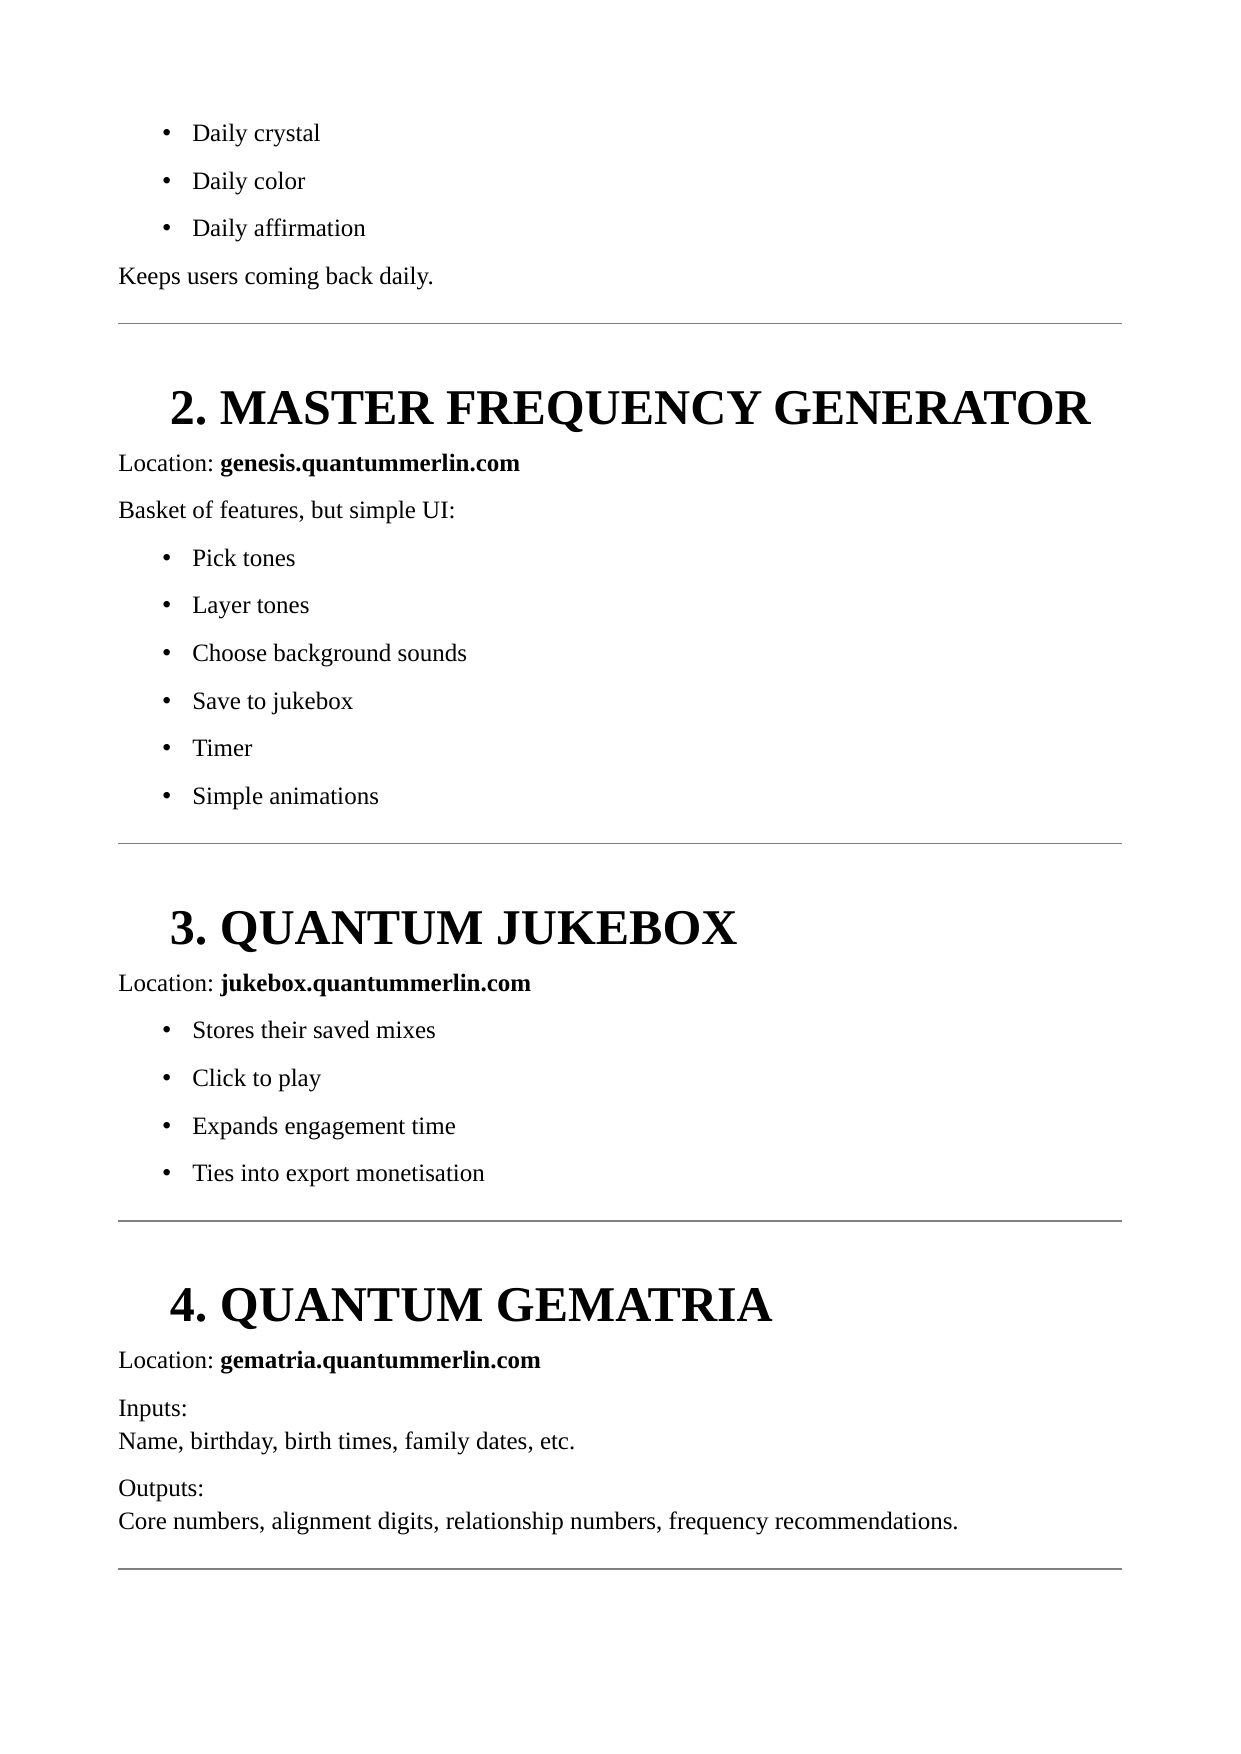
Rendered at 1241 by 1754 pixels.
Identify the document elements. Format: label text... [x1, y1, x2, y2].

list Click to play [162, 1063, 1122, 1092]
list Daily color [162, 166, 1122, 194]
subtitle 🎶 3. QUANTUM JUKEBOX [118, 898, 1122, 955]
text Location: gematria.quantummerlin.com [118, 1345, 1122, 1374]
list Choose background sounds [162, 638, 1122, 667]
list Timer [162, 733, 1122, 762]
text Location: jukebox.quantummerlin.com [118, 968, 1122, 997]
subtitle 🔢 4. QUANTUM GEMATRIA [118, 1275, 1122, 1333]
list Simple animations [162, 781, 1122, 810]
text Location: genesis.quantummerlin.com [118, 448, 1122, 477]
list Ties into export monetisation [162, 1158, 1122, 1187]
text Inputs: Name, birthday, birth times, family dates, etc. [118, 1393, 1122, 1454]
list Save to jukebox [162, 686, 1122, 714]
list Stores their saved mixes [162, 1016, 1122, 1044]
list Daily crystal [162, 118, 1122, 147]
subtitle 🌈 2. MASTER FREQUENCY GENERATOR [118, 378, 1122, 435]
text Outputs: Core numbers, alignment digits, relationship numbers, frequency recommendations. [118, 1473, 1122, 1535]
text Basket of features, but simple UI: [118, 495, 1122, 524]
list Pick tones [162, 543, 1122, 572]
list Layer tones [162, 591, 1122, 619]
list Daily affirmation [162, 213, 1122, 242]
list Expands engagement time [162, 1111, 1122, 1139]
text Keeps users coming back daily. [118, 261, 1122, 290]
